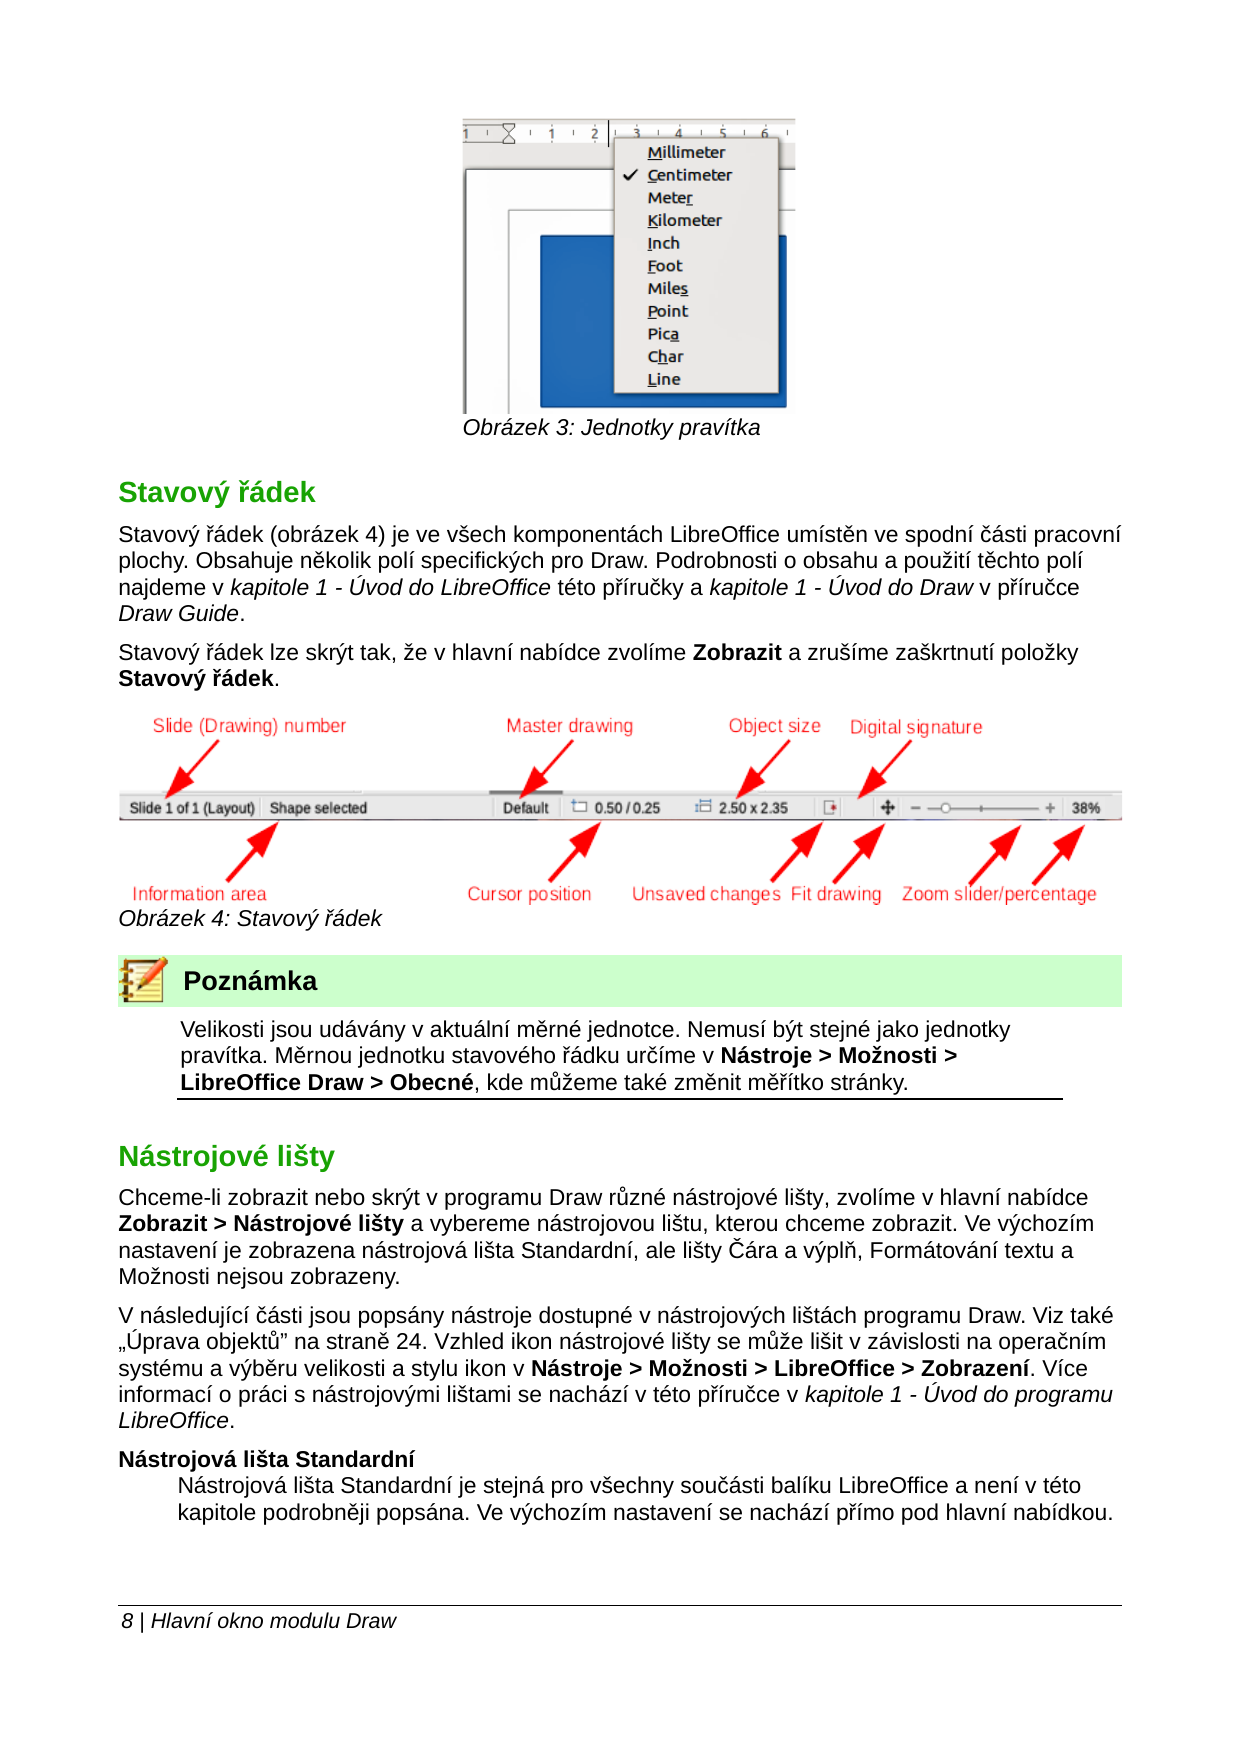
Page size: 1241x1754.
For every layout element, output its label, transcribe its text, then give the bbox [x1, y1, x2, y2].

text Nástrojová lišta Standardní je stejná pro všechny součásti balíku LibreOffice a není v této kapitole podrobněji popsána. Ve výchozím nastavení se nachází přímo pod hlavní nabídkou. [177, 1472, 1122, 1525]
picture [462, 118, 796, 414]
text Stavový řádek lze skrýt tak, že v hlavní nabídce zvolíme Zobrazit a zrušíme zaškrtnutí položky Stavový řádek. [118, 639, 1122, 691]
text Obrázek 4: Stavový řádek [118, 905, 1122, 931]
subtitle Nástrojové lišty [118, 1139, 1122, 1172]
subtitle Poznámka [118, 955, 1122, 1007]
picture [119, 955, 170, 1006]
picture [118, 715, 1123, 905]
text Stavový řádek (obrázek 4) je ve všech komponentách LibreOffice umístěn ve spodní části pracovní plochy. Obsahuje několik polí specifických pro Draw. Podrobnosti o obsahu a použití těchto polí najdeme v kapitole 1 - Úvod do LibreOffice této příručky a kapitole 1 - Úvod do Draw v příručce Draw Guide. [118, 521, 1122, 626]
text V následující části jsou popsány nástroje dostupné v nástrojových lištách programu Draw. Viz také „Úpravy objektů” na straně 23. Vzhled ikon nástrojové lišty se může lišit v závislosti na operačním systému a výběru velikosti a stylu ikon v Nástroje > Možnosti > LibreOffice > Zobrazení. Více informací o práci s nástrojovými lištami se nachází v této příručce v kapitole 1 - Úvod do programu LibreOffice. [118, 1302, 1122, 1434]
text Nástrojová lišta Standardní [118, 1446, 1122, 1472]
text Obrázek 3: Jednotky pravítka [462, 414, 796, 440]
text Chceme-li zobrazit nebo skrýt v programu Draw různé nástrojové lišty, zvolíme v hlavní nabídce Zobrazit > Nástrojové lišty a vybereme nástrojovou lištu, kterou chceme zobrazit. Ve výchozím nastavení je zobrazena nástrojová lišta Standardní, ale lišty Čára a výplň, Formátování textu a Možnosti nejsou zobrazeny. [118, 1184, 1122, 1289]
text Velikosti jsou udávány v aktuální měrné jednotce. Nemusí být stejné jako jednotky pravítka. Měrnou jednotku stavového řádku určíme v Nástroje > Možnosti > LibreOffice Draw > Obecné, kde můžeme také změnit měřítko stránky. [177, 1013, 1063, 1098]
subtitle Stavový řádek [118, 475, 1122, 509]
